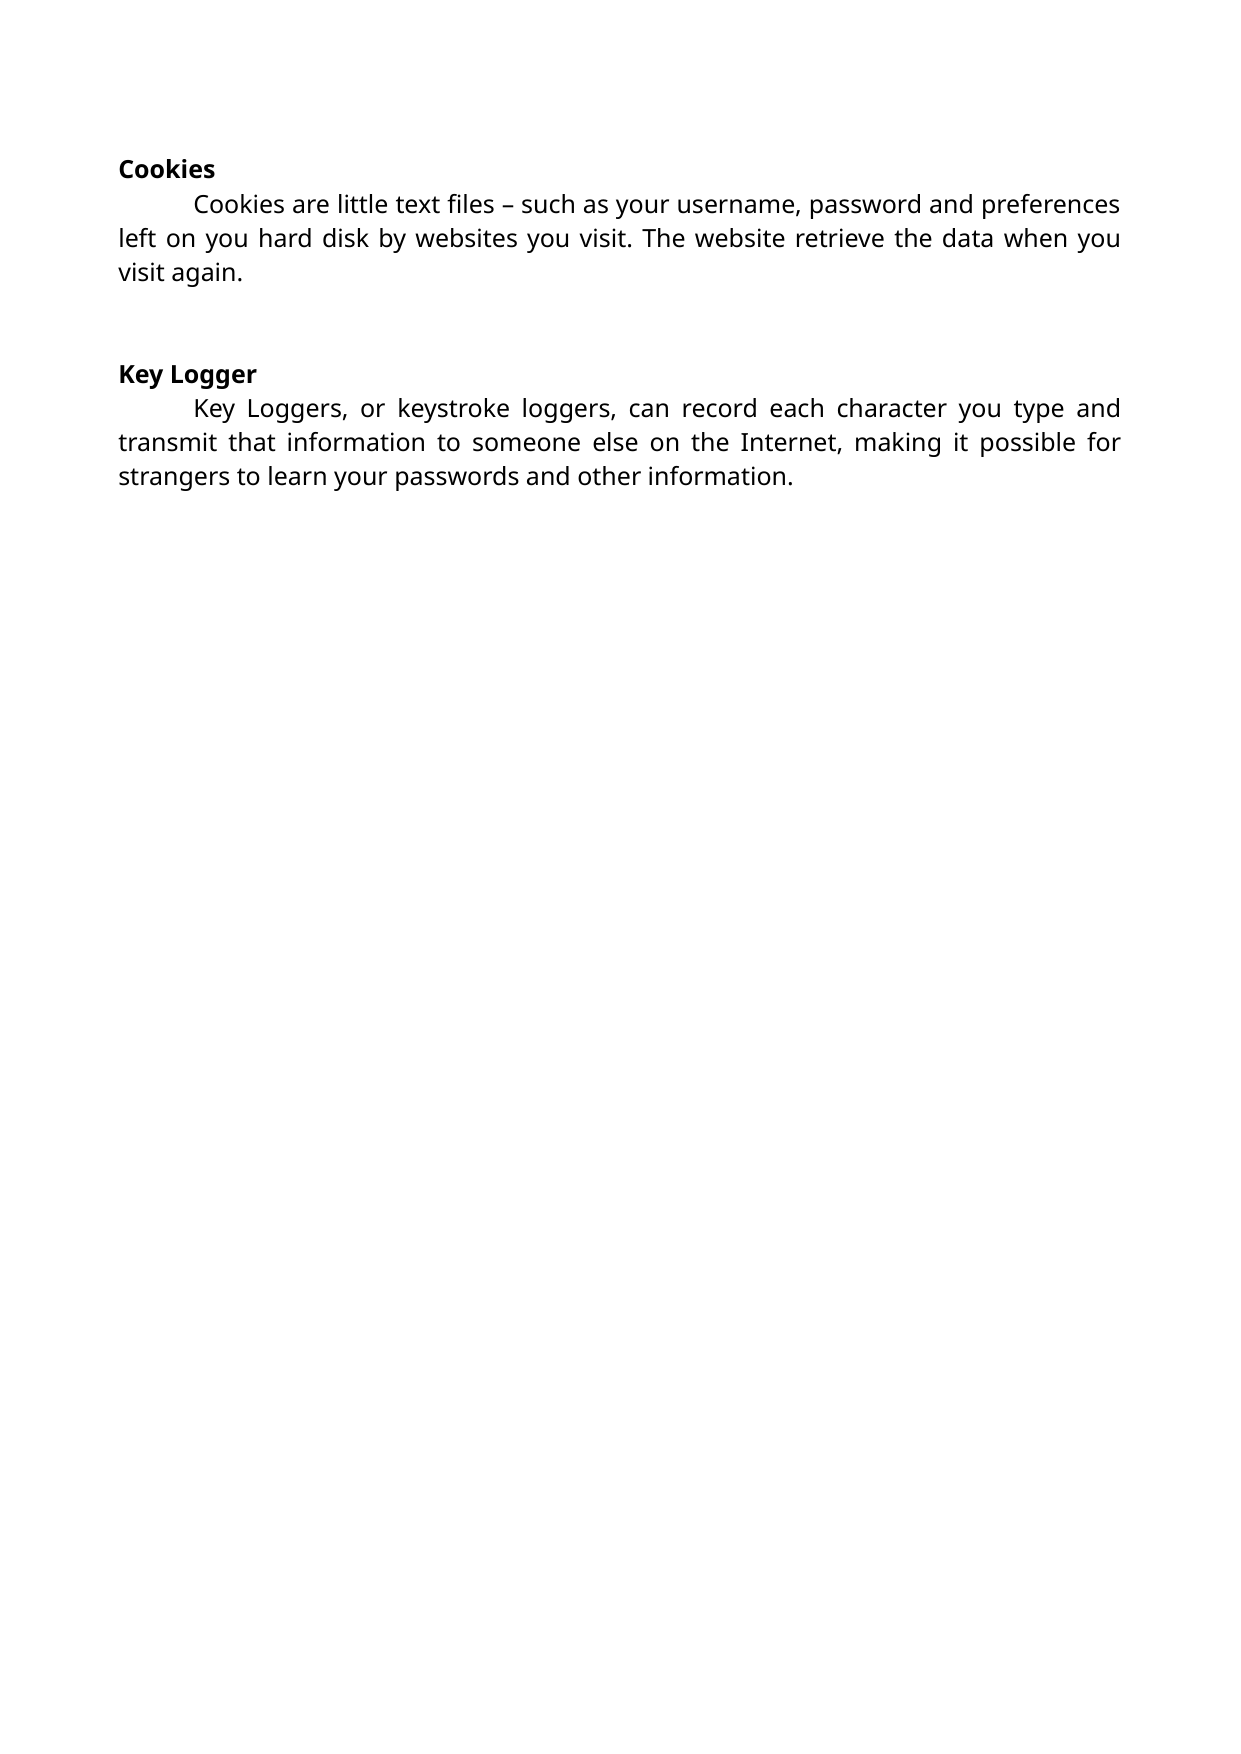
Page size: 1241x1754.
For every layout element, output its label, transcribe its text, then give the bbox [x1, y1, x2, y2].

text Key Loggers, or keystroke loggers, can record each character you type and transmit that information to someone else on the Internet, making it possible for strangers to learn your passwords and other information. [118, 391, 1122, 493]
text Cookies are little text files – such as your username, password and preferences left on you hard disk by websites you visit. The website retrieve the data when you visit again. [118, 186, 1122, 288]
text Cookies [118, 152, 1122, 186]
text Key Logger [118, 357, 1122, 391]
